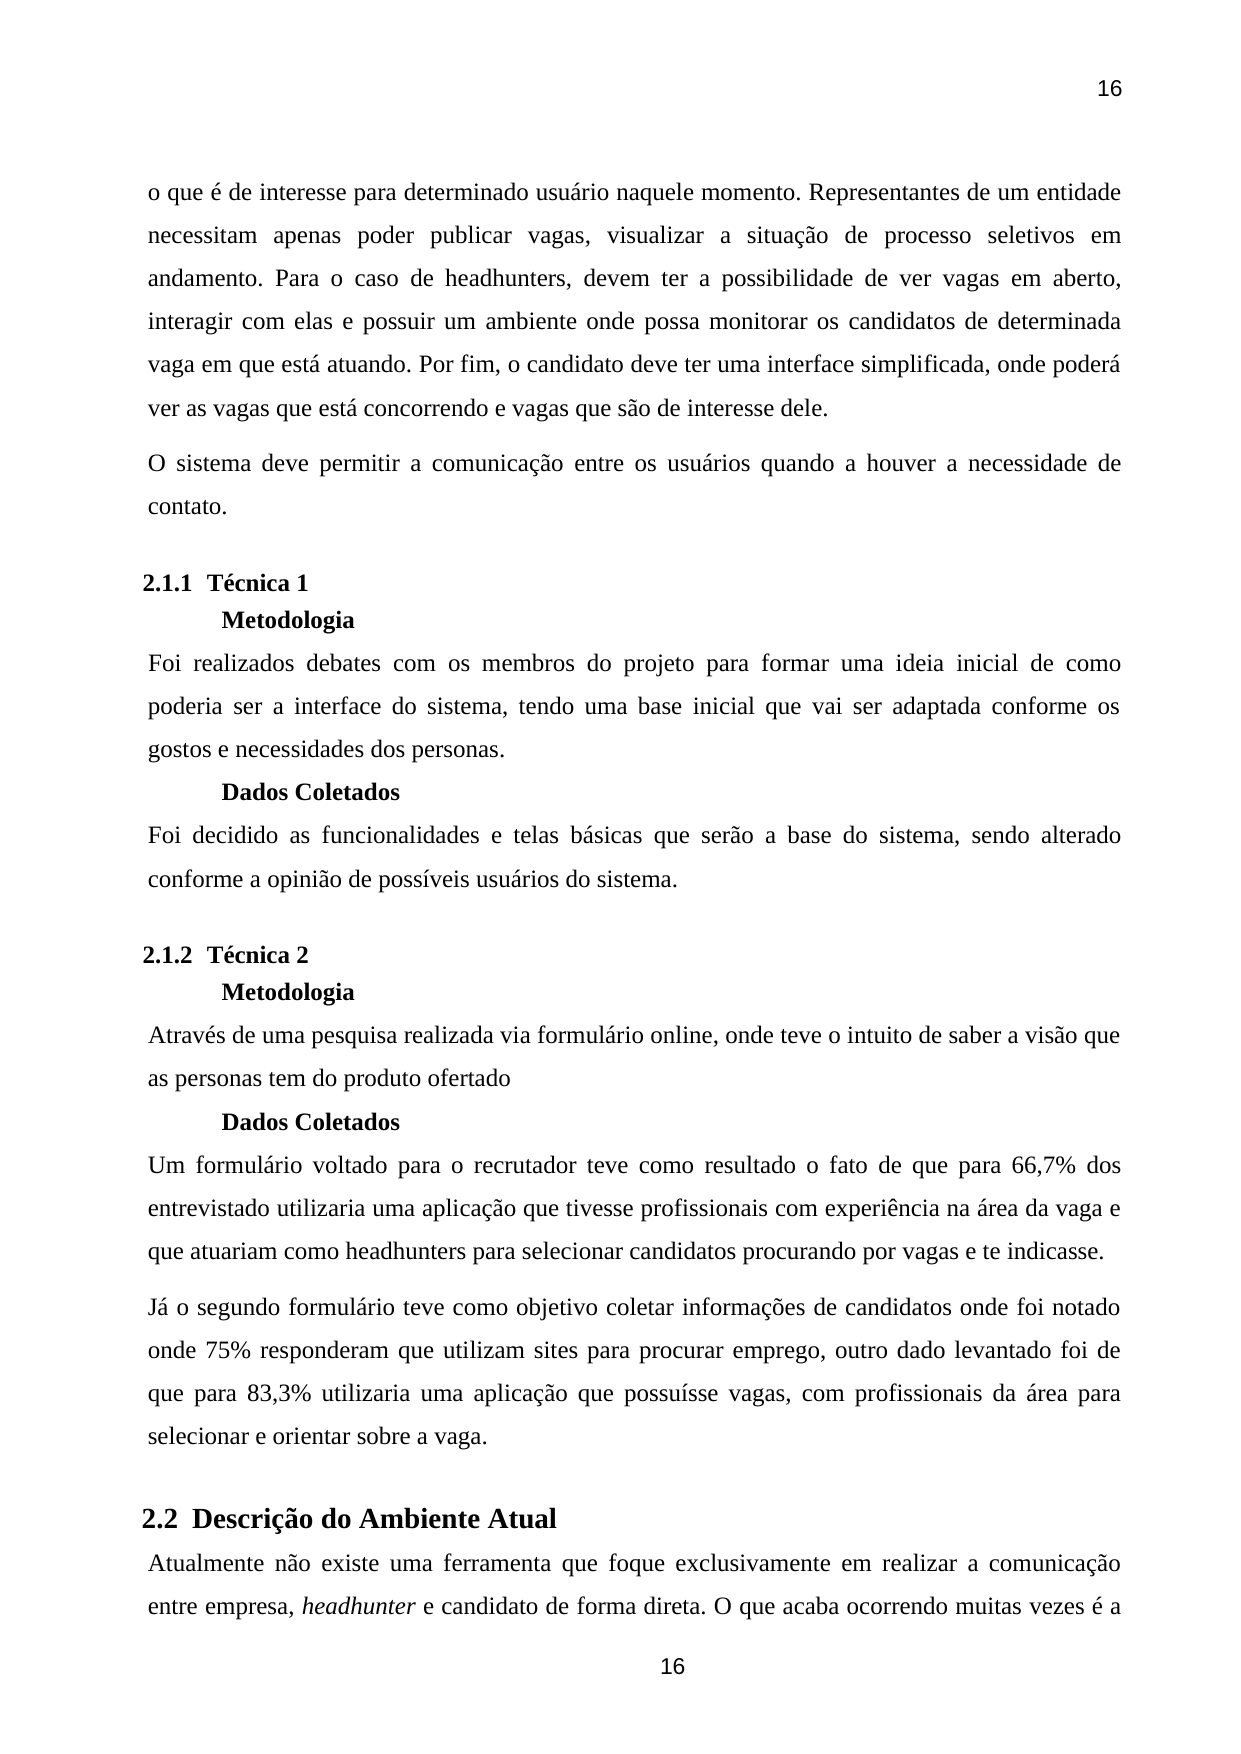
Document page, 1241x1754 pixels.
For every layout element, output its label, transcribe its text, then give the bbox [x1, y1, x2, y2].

subtitle Descrição do Ambiente Atual [178, 1502, 1122, 1535]
text Dados Coletados [221, 1107, 1122, 1135]
subtitle Técnica 2 [192, 940, 1122, 969]
subtitle Técnica 1 [192, 568, 1122, 597]
text Metodologia [221, 605, 1122, 634]
text o que é de interesse para determinado usuário naquele momento. Representantes de um entidade necessitam apenas poder publicar vagas, visualizar a situação de processo seletivos em andamento. Para o caso de headhunters, devem ter a possibilidade de ver vagas em aberto, interagir com elas e possuir um ambiente onde possa monitorar os candidatos de determinada vaga em que está atuando. Por fim, o candidato deve ter uma interface simplificada, onde poderá ver as vagas que está concorrendo e vagas que são de interesse dele. [148, 177, 1122, 421]
text O sistema deve permitir a comunicação entre os usuários quando a houver a necessidade de contato. [148, 448, 1122, 520]
text Metodologia [221, 977, 1122, 1006]
text Dados Coletados [221, 777, 1122, 806]
text Através de uma pesquisa realizada via formulário online, onde teve o intuito de saber a visão que as personas tem do produto ofertado [148, 1020, 1122, 1092]
text Já o segundo formulário teve como objetivo coletar informações de candidatos onde foi notado onde 75% responderam que utilizam sites para procurar emprego, outro dado levantado foi de que para 83,3% utilizaria uma aplicação que possuísse vagas, com profissionais da área para selecionar e orientar sobre a vaga. [148, 1292, 1122, 1450]
text Foi decidido as funcionalidades e telas básicas que serão a base do sistema, sendo alterado conforme a opinião de possíveis usuários do sistema. [148, 821, 1122, 892]
text Atualmente não existe uma ferramenta que foque exclusivamente em realizar a comunicação entre empresa, headhunter e candidato de forma direta. O que acaba ocorrendo muitas vezes é a [148, 1548, 1122, 1619]
text Um formulário voltado para o recrutador teve como resultado o fato de que para 66,7% dos entrevistado utilizaria uma aplicação que tivesse profissionais com experiência na área da vaga e que atuariam como headhunters para selecionar candidatos procurando por vagas e te indicasse. [148, 1150, 1122, 1265]
text Foi realizados debates com os membros do projeto para formar uma ideia inicial de como poderia ser a interface do sistema, tendo uma base inicial que vai ser adaptada conforme os gostos e necessidades dos personas. [148, 648, 1122, 763]
